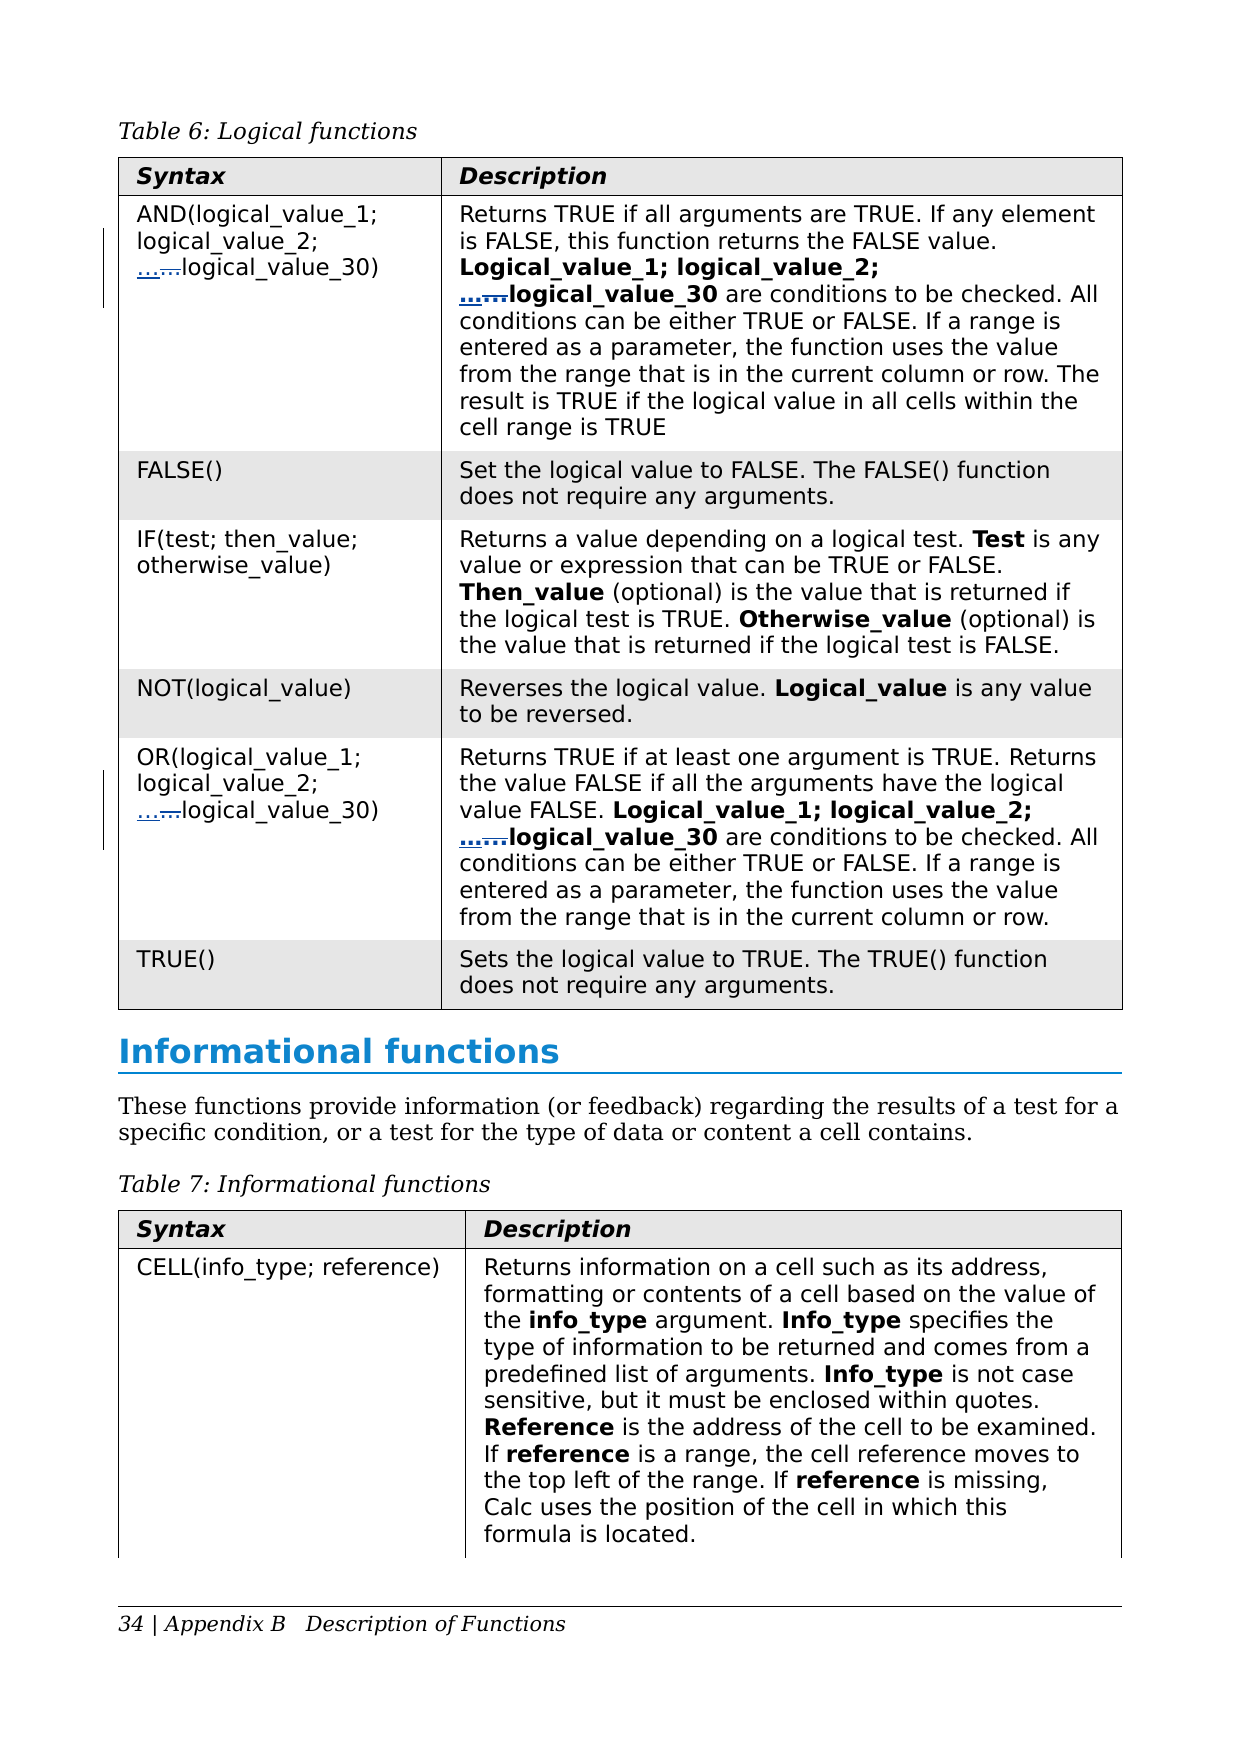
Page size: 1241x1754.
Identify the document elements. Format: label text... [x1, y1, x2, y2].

text These functions provide information (or feedback) regarding the results of a test for a specific condition, or a test for the type of data or content a cell contains. [118, 1093, 1122, 1146]
table_header Syntax [119, 1211, 465, 1248]
table_cell Returns information on a cell such as its address, formatting or contents of a cell based on the value of the info_type argument. Info_type specifies the type of information to be returned and comes from a predefined list of arguments. Info_type is not case sensitive, but it must be enclosed within quotes. Reference is the address of the cell to be examined. If reference is a range, the cell reference moves to the top left of the range. If reference is missing, Calc uses the position of the cell in which this formula is located. [466, 1249, 1121, 1557]
table_cell OR(logical_value_1; logical_value_2; …logical_value_30) [119, 738, 441, 940]
table_cell Sets the logical value to TRUE. The TRUE() function does not require any arguments. [442, 940, 1122, 1009]
text Table 7: Informational functions [118, 1171, 1122, 1198]
table_cell Reverses the logical value. Logical_value is any value to be reversed. [442, 669, 1122, 738]
subtitle Informational functions [118, 1033, 1122, 1072]
table_cell Returns a value depending on a logical test. Test is any value or expression that can be TRUE or FALSE. Then_value (optional) is the value that is returned if the logical test is TRUE. Otherwise_value (optional) is the value that is returned if the logical test is FALSE. [442, 520, 1122, 669]
table_cell Returns TRUE if all arguments are TRUE. If any element is FALSE, this function returns the FALSE value. Logical_value_1; logical_value_2; …logical_value_30 are conditions to be checked. All conditions can be either TRUE or FALSE. If a range is entered as a parameter, the function uses the value from the range that is in the current column or row. The result is TRUE if the logical value in all cells within the cell range is TRUE [442, 196, 1122, 451]
text Table 6: Logical functions [118, 118, 1122, 145]
table_cell Returns TRUE if at least one argument is TRUE. Returns the value FALSE if all the arguments have the logical value FALSE. Logical_value_1; logical_value_2; …logical_value_30 are conditions to be checked. All conditions can be either TRUE or FALSE. If a range is entered as a parameter, the function uses the value from the range that is in the current column or row. [442, 738, 1122, 940]
table_cell AND(logical_value_1; logical_value_2; …logical_value_30) [119, 196, 441, 451]
table_header Description [466, 1211, 1121, 1248]
table_header Description [442, 158, 1122, 195]
table_cell FALSE() [119, 451, 441, 520]
table_cell Set the logical value to FALSE. The FALSE() function does not require any arguments. [442, 451, 1122, 520]
table_cell CELL(info_type; reference) [119, 1249, 465, 1557]
table_header Syntax [119, 158, 441, 195]
table_cell IF(test; then_value; otherwise_value) [119, 520, 441, 669]
table_cell TRUE() [119, 940, 441, 1009]
table_cell NOT(logical_value) [119, 669, 441, 738]
